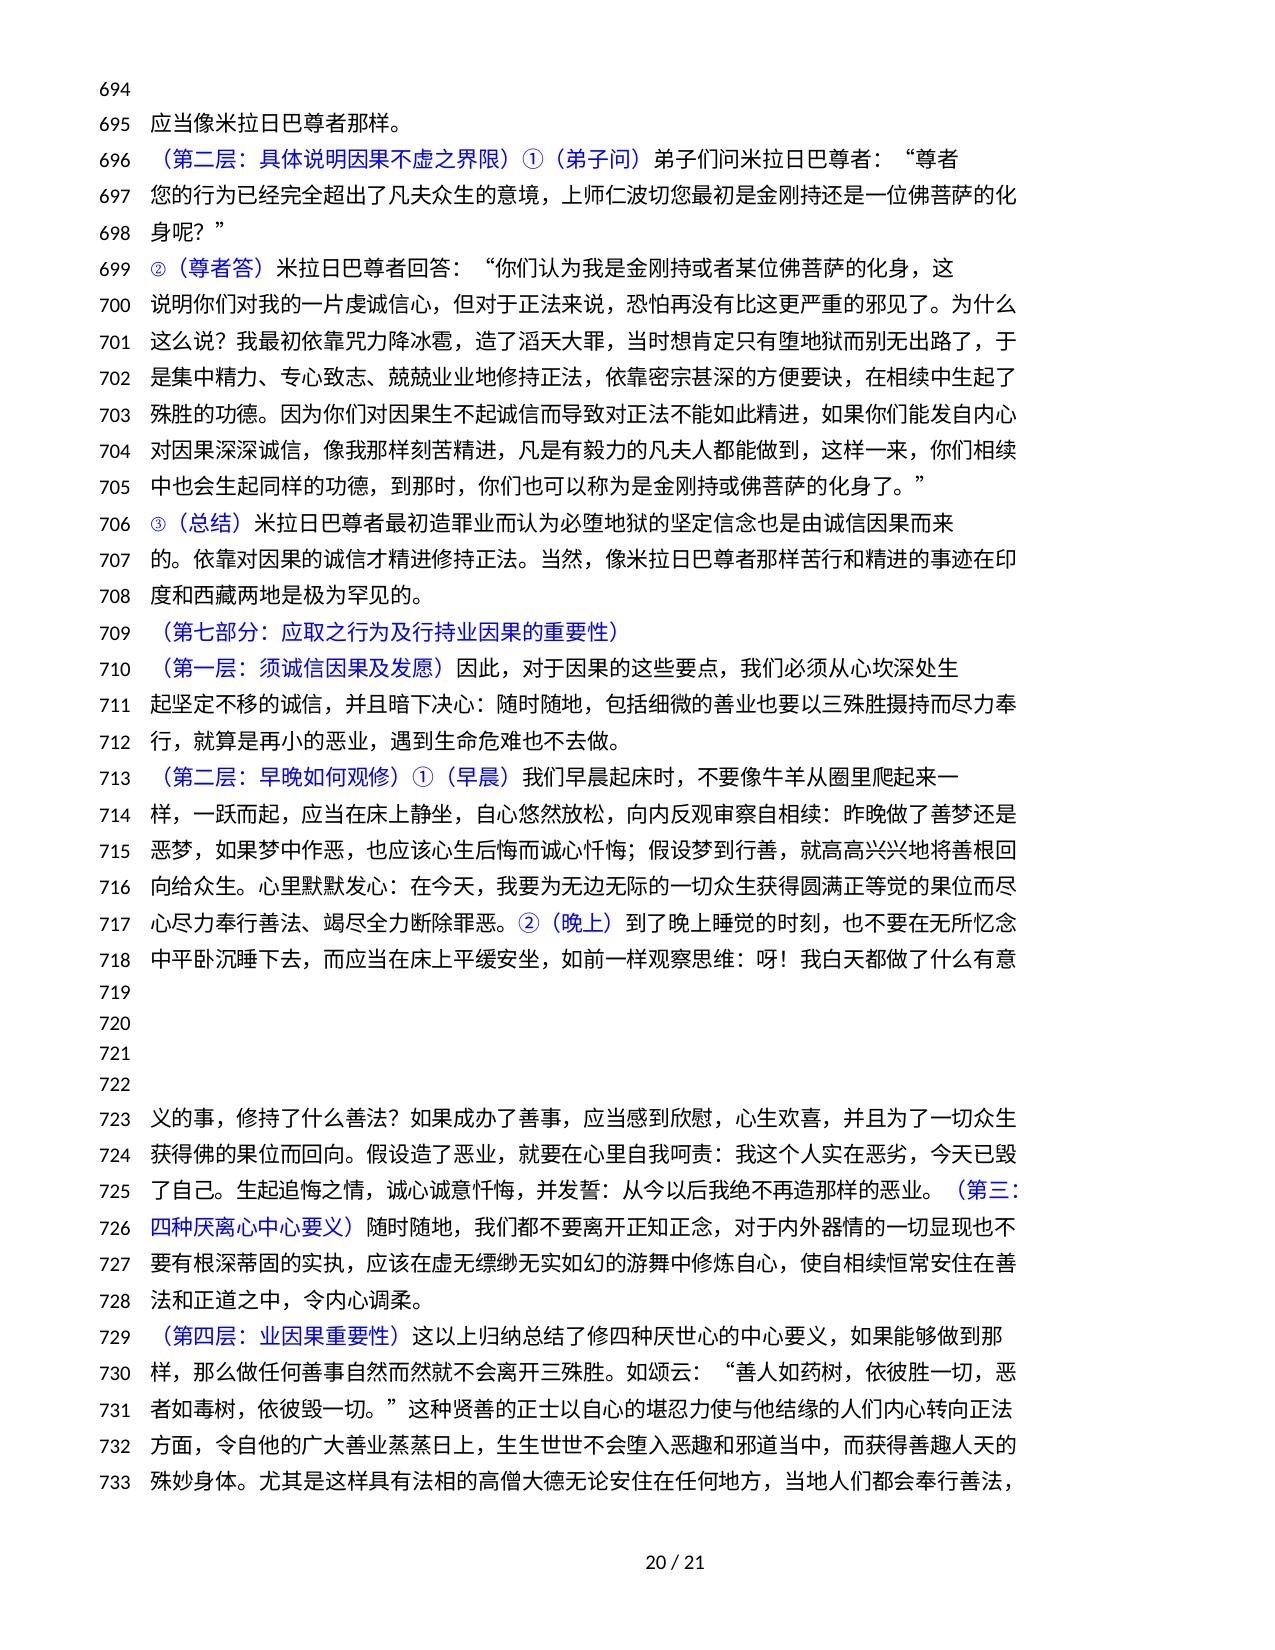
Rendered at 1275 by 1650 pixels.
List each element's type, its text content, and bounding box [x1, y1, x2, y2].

text 身呢？” [150, 215, 1200, 246]
text 要有根深蒂固的实执，应该在虚无缥缈无实如幻的游舞中修炼自心，使自相续恒常安住在善 [150, 1246, 1200, 1278]
text 方面，令自他的广大善业蒸蒸日上，生生世世不会堕入恶趣和邪道当中，而获得善趣人天的 [150, 1428, 1200, 1460]
text 法和正道之中，令内心调柔。 [150, 1283, 1200, 1314]
text 您的行为已经完全超出了凡夫众生的意境，上师仁波切您最初是金刚持还是一位佛菩萨的化 [150, 178, 1200, 210]
text 这么说？我最初依靠咒力降冰雹，造了滔天大罪，当时想肯定只有堕地狱而别无出路了，于 [150, 324, 1200, 356]
text 获得佛的果位而回向。假设造了恶业，就要在心里自我呵责：我这个人实在恶劣，今天已毁 [150, 1137, 1200, 1169]
text （第二层：具体说明因果不虚之界限）①（弟子问）弟子们问米拉日巴尊者：“尊者 [150, 142, 1200, 174]
text 样，一跃而起，应当在床上静坐，自心悠然放松，向内反观审察自相续：昨晚做了善梦还是 [150, 797, 1200, 828]
text ②（尊者答）米拉日巴尊者回答：“你们认为我是金刚持或者某位佛菩萨的化身，这 [150, 251, 1200, 283]
text 行，就算是再小的恶业，遇到生命危难也不去做。 [150, 724, 1200, 756]
text （第七部分：应取之行为及行持业因果的重要性） [150, 615, 1200, 646]
text 中也会生起同样的功德，到那时，你们也可以称为是金刚持或佛菩萨的化身了。” [150, 469, 1200, 501]
text 说明你们对我的一片虔诚信心，但对于正法来说，恐怕再没有比这更严重的邪见了。为什么 [150, 287, 1200, 319]
text 对因果深深诚信，像我那样刻苦精进，凡是有毅力的凡夫人都能做到，这样一来，你们相续 [150, 433, 1200, 464]
text 义的事，修持了什么善法？如果成办了善事，应当感到欣慰，心生欢喜，并且为了一切众生 [150, 1101, 1200, 1132]
text （第二层：早晚如何观修）①（早晨）我们早晨起床时，不要像牛羊从圈里爬起来一 [150, 760, 1200, 792]
text 应当像米拉日巴尊者那样。 [150, 106, 1200, 137]
text 殊妙身体。尤其是这样具有法相的高僧大德无论安住在任何地方，当地人们都会奉行善法， [150, 1464, 1200, 1496]
text 是集中精力、专心致志、兢兢业业地修持正法，依靠密宗甚深的方便要诀，在相续中生起了 [150, 360, 1200, 392]
text 起坚定不移的诚信，并且暗下决心：随时随地，包括细微的善业也要以三殊胜摄持而尽力奉 [150, 687, 1200, 719]
text 四种厌离心中心要义）随时随地，我们都不要离开正知正念，对于内外器情的一切显现也不 [150, 1210, 1200, 1242]
text 者如毒树，依彼毁一切。”这种贤善的正士以自心的堪忍力使与他结缘的人们内心转向正法 [150, 1392, 1200, 1423]
text 殊胜的功德。因为你们对因果生不起诚信而导致对正法不能如此精进，如果你们能发自内心 [150, 397, 1200, 428]
text 度和西藏两地是极为罕见的。 [150, 578, 1200, 610]
text 中平卧沉睡下去，而应当在床上平缓安坐，如前一样观察思维：呀！我白天都做了什么有意 [150, 942, 1200, 974]
text 心尽力奉行善法、竭尽全力断除罪恶。②（晚上）到了晚上睡觉的时刻，也不要在无所忆念 [150, 906, 1200, 937]
text 样，那么做任何善事自然而然就不会离开三殊胜。如颂云：“善人如药树，依彼胜一切，恶 [150, 1355, 1200, 1387]
text 了自己。生起追悔之情，诚心诚意忏悔，并发誓：从今以后我绝不再造那样的恶业。（第三： [150, 1173, 1200, 1205]
text 向给众生。心里默默发心：在今天，我要为无边无际的一切众生获得圆满正等觉的果位而尽 [150, 869, 1200, 901]
text 的。依靠对因果的诚信才精进修持正法。当然，像米拉日巴尊者那样苦行和精进的事迹在印 [150, 542, 1200, 574]
text ③（总结）米拉日巴尊者最初造罪业而认为必堕地狱的坚定信念也是由诚信因果而来 [150, 506, 1200, 537]
text （第四层：业因果重要性）这以上归纳总结了修四种厌世心的中心要义，如果能够做到那 [150, 1319, 1200, 1351]
text 恶梦，如果梦中作恶，也应该心生后悔而诚心忏悔；假设梦到行善，就高高兴兴地将善根回 [150, 833, 1200, 864]
text （第一层：须诚信因果及发愿）因此，对于因果的这些要点，我们必须从心坎深处生 [150, 651, 1200, 683]
